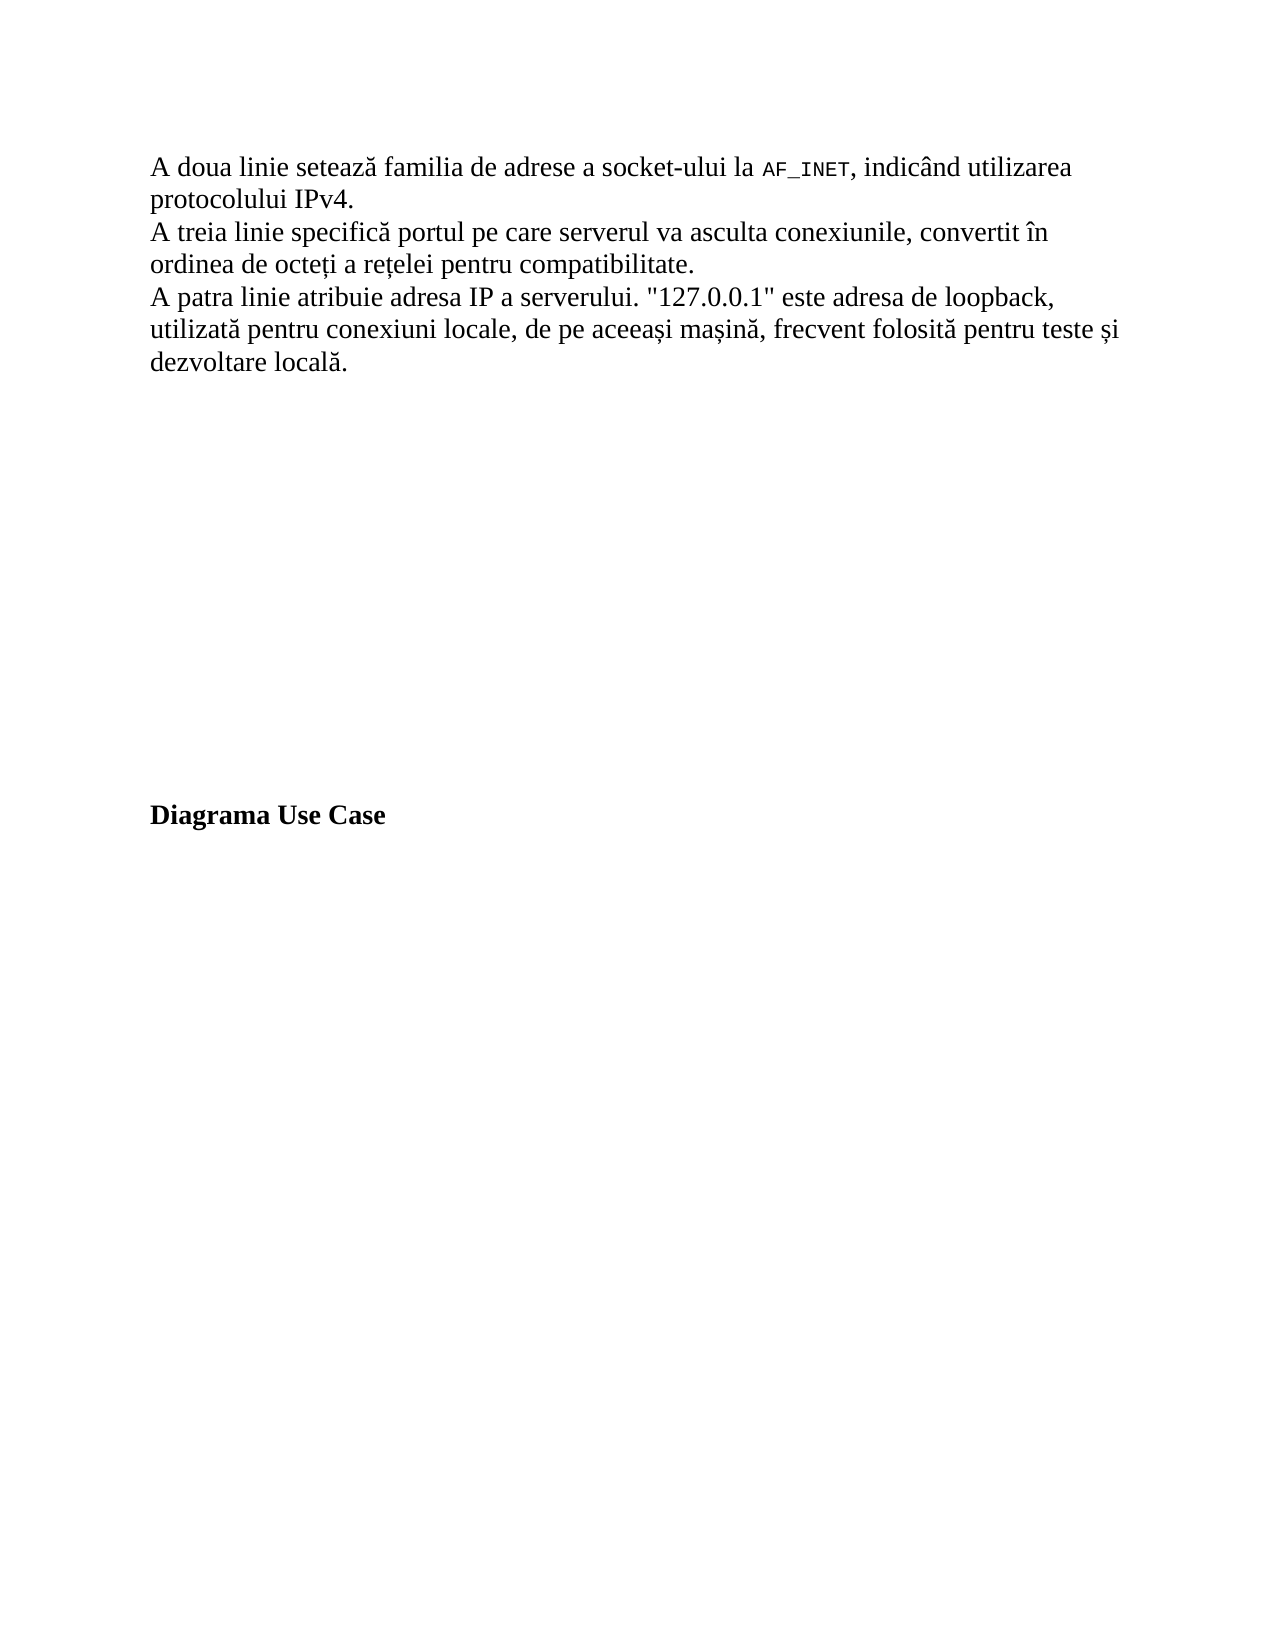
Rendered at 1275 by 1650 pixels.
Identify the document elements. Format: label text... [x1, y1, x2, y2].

subtitle A doua linie setează familia de adrese a socket-ului la AF_INET, indicând utilizarea protocolului IPv4. A treia linie specifică portul pe care serverul va asculta conexiunile, convertit în ordinea de octeți a rețelei pentru compatibilitate. A patra linie atribuie adresa IP a serverului. "127.0.0.1" este adresa de loopback, utilizată pentru conexiuni locale, de pe aceeași mașină, frecvent folosită pentru teste și dezvoltare locală. [150, 150, 1125, 377]
subtitle Diagrama Use Case [150, 798, 1125, 831]
